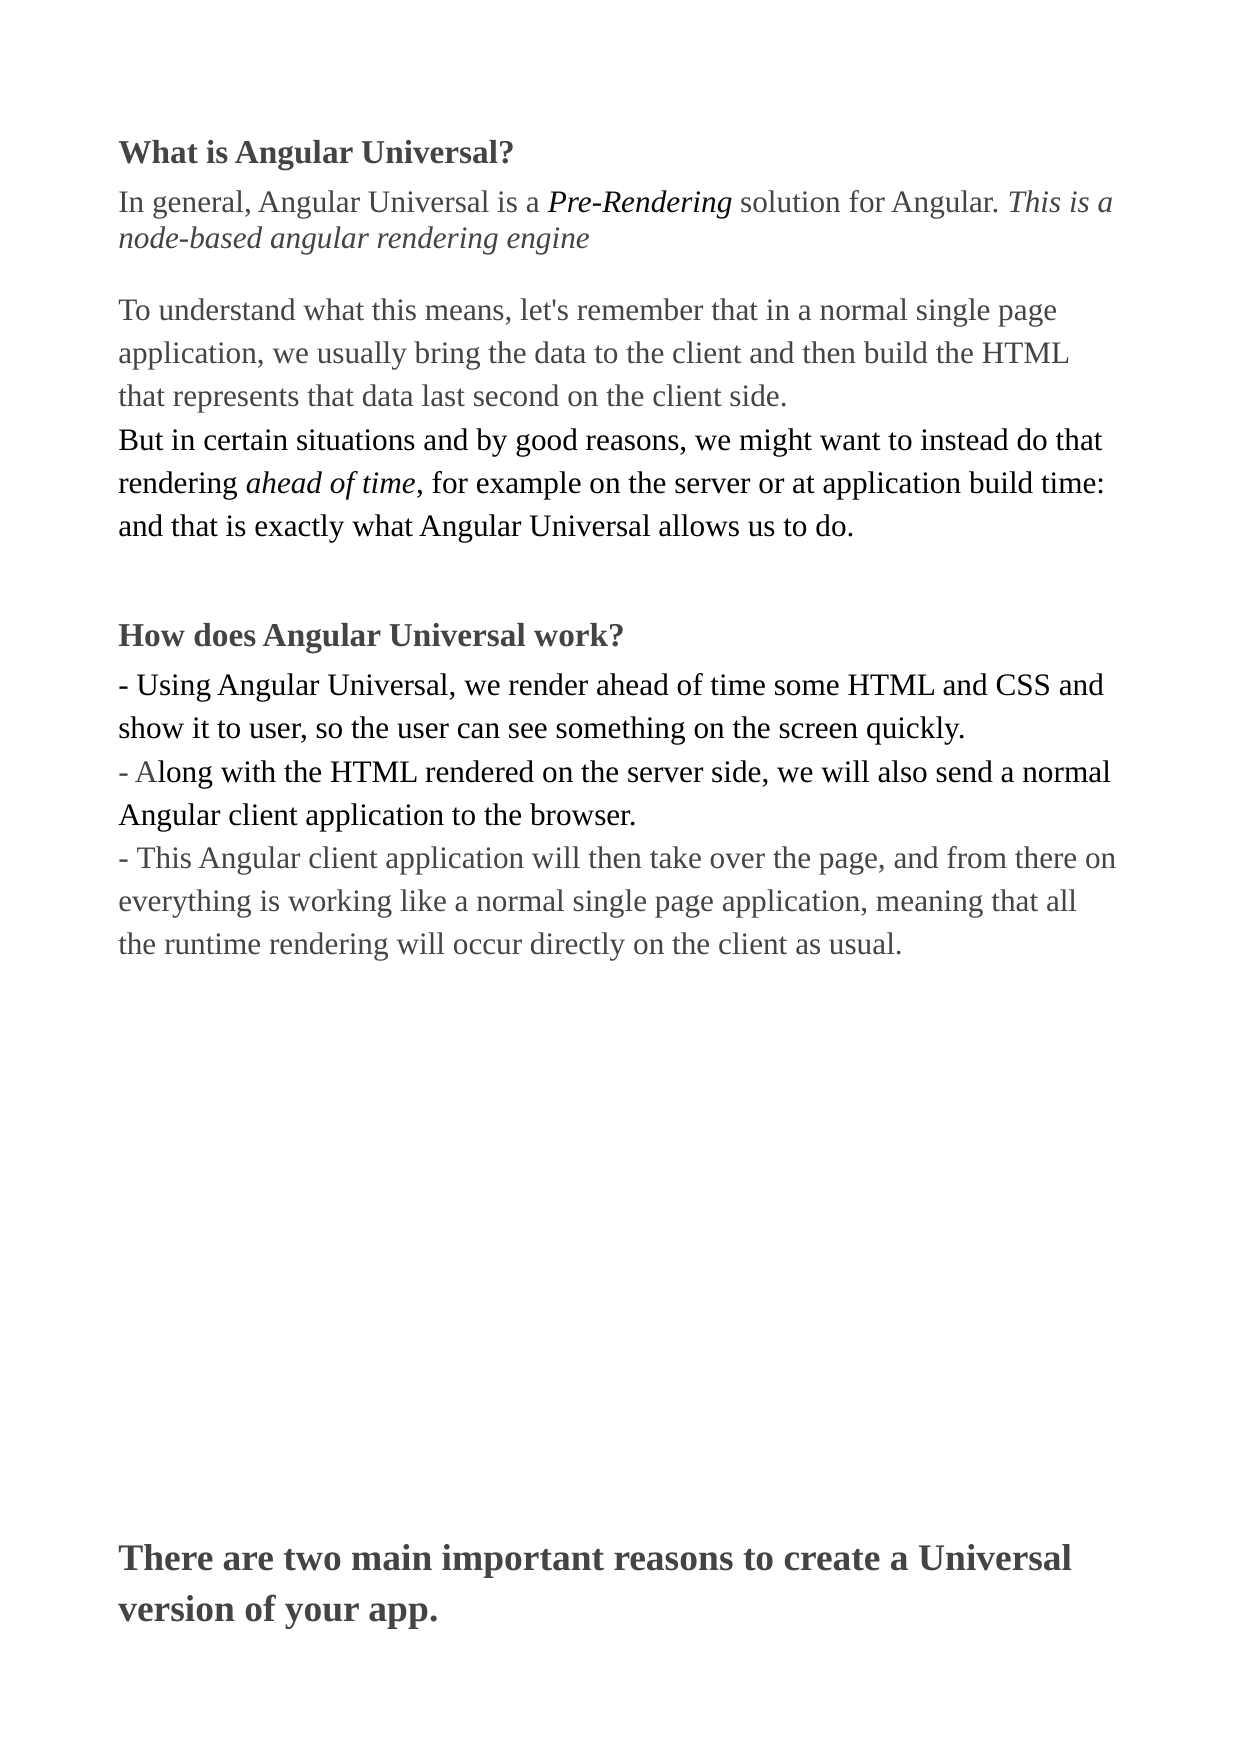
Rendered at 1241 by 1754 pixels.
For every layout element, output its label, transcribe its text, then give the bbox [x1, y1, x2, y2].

subtitle What is Angular Universal? [118, 133, 1122, 171]
text - Along with the HTML rendered on the server side, we will also send a normal Angular client application to the browser. [118, 753, 1122, 832]
subtitle How does Angular Universal work? [118, 616, 1122, 654]
text But in certain situations and by good reasons, we might want to instead do that rendering ahead of time, for example on the server or at application build time: and that is exactly what Angular Universal allows us to do. [118, 421, 1122, 543]
text To understand what this means, let's remember that in a normal single page application, we usually bring the data to the client and then build the HTML that represents that data last second on the client side. [118, 291, 1122, 413]
text There are two main important reasons to create a Universal version of your app. [118, 1535, 1122, 1630]
text In general, Angular Universal is a Pre-Rendering solution for Angular. This is a node-based angular rendering engine [118, 183, 1122, 255]
text - This Angular client application will then take over the page, and from there on everything is working like a normal single page application, meaning that all the runtime rendering will occur directly on the client as usual. [118, 839, 1122, 961]
text - Using Angular Universal, we render ahead of time some HTML and CSS and show it to user, so the user can see something on the screen quickly. [118, 667, 1122, 746]
